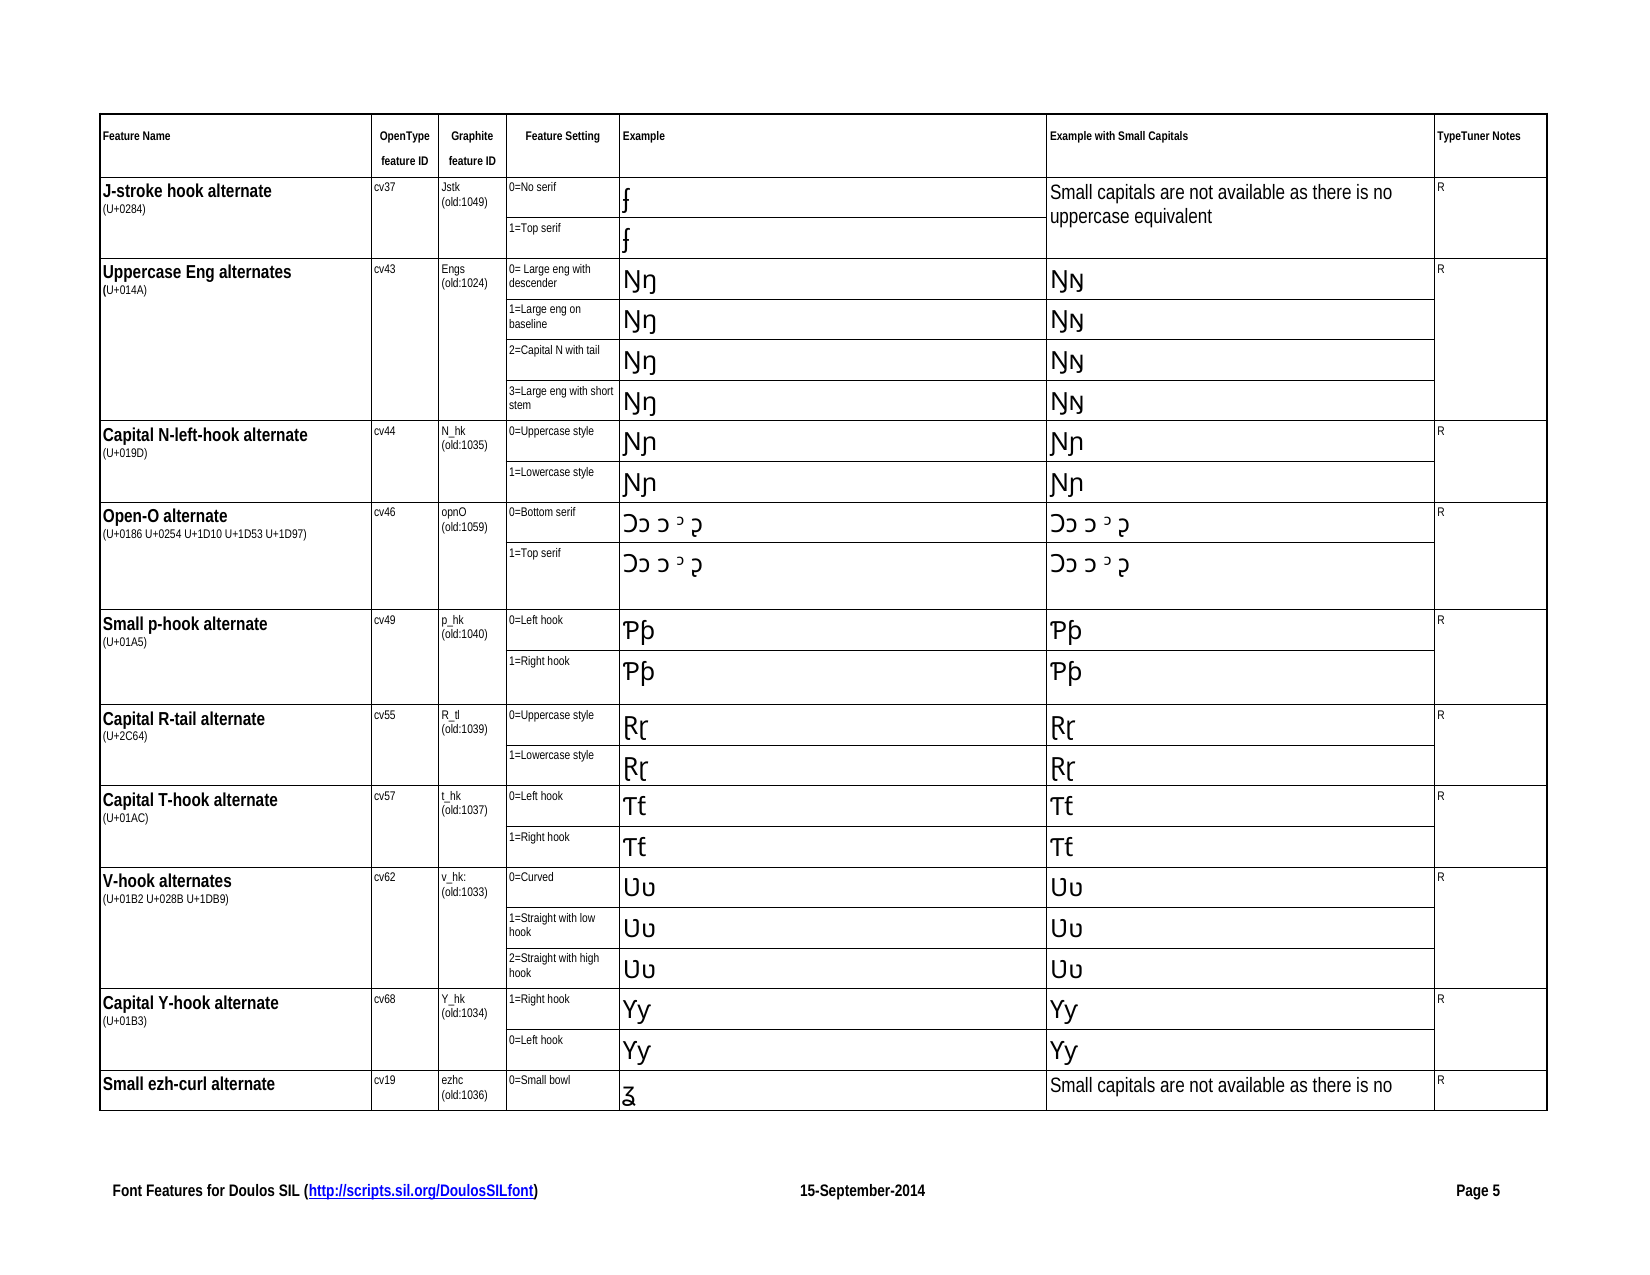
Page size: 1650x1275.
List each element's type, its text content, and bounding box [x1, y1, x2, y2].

table_cell R [1435, 178, 1546, 258]
table_cell 0=Left hook [507, 786, 619, 826]
table_cell Ƥƥ [1047, 651, 1434, 704]
table_cell Ŋŋ [620, 300, 1046, 339]
table_cell Ʋʋ [1047, 949, 1434, 988]
table_cell Jstk (old:1049) [439, 178, 506, 258]
table_cell Ŋŋ [620, 259, 1046, 298]
table_cell R [1435, 1071, 1546, 1110]
table_cell Small p-hook alternate (U+01A5) [101, 610, 371, 704]
table_cell ezhc (old:1036) [439, 1071, 506, 1110]
table_cell R [1435, 705, 1546, 785]
table_cell 0=Bottom serif [507, 503, 619, 542]
table_cell Capital T-hook alternate (U+01AC) [101, 786, 371, 866]
table_cell 1=Straight with low hook [507, 908, 619, 948]
table_cell ʄ [620, 218, 1046, 258]
table_header Feature Name [101, 115, 371, 177]
table_cell 1=Lowercase style [507, 746, 619, 785]
table_cell R [1435, 868, 1546, 988]
table_header Graphite feature ID [439, 115, 506, 177]
table_cell cv55 [372, 705, 438, 785]
table_cell Ɲɲ [620, 462, 1046, 502]
table_cell Uppercase Eng alternates (U+014A) [101, 259, 371, 420]
table_cell Ʋʋ [620, 868, 1046, 907]
table_cell 1=Right hook [507, 989, 619, 1029]
table_header Feature Setting [507, 115, 619, 177]
table_cell Ɽɽ [620, 705, 1046, 744]
table_header Example [620, 115, 1046, 177]
table_cell Ɽɽ [1047, 746, 1434, 785]
table_cell cv49 [372, 610, 438, 704]
table_cell 2=Straight with high hook [507, 949, 619, 988]
table_cell Small capitals are not available as there is no uppercase equivalent [1047, 178, 1434, 258]
table_cell Capital N-left-hook alternate (U+019D) [101, 421, 371, 502]
table_cell 1=Large eng on baseline [507, 300, 619, 339]
table_cell cv57 [372, 786, 438, 866]
table_cell 1=Right hook [507, 651, 619, 704]
table_cell 3=Large eng with short stem [507, 381, 619, 420]
table_cell Ɲɲ [620, 421, 1046, 461]
table_cell cv43 [372, 259, 438, 420]
table_cell Ŋŋ [1047, 300, 1434, 339]
table_cell Ƴƴ [620, 989, 1046, 1029]
table_cell Ƭƭ [620, 827, 1046, 866]
table_cell Ƥƥ [620, 651, 1046, 704]
table_cell cv19 [372, 1071, 438, 1110]
table_cell 1=Right hook [507, 827, 619, 866]
table_cell R [1435, 503, 1546, 609]
table_cell 0=No serif [507, 178, 619, 217]
table_cell Ɲɲ [1047, 421, 1434, 461]
table_cell Ƭƭ [1047, 786, 1434, 826]
table_cell Ƭƭ [1047, 827, 1434, 866]
table_cell 0=Small bowl [507, 1071, 619, 1110]
table_cell N_hk (old:1035) [439, 421, 506, 502]
table_cell Capital R-tail alternate (U+2C64) [101, 705, 371, 785]
table_cell 2=Capital N with tail [507, 340, 619, 380]
table_cell Ɲɲ [1047, 462, 1434, 502]
table_cell opnO (old:1059) [439, 503, 506, 609]
table_cell ʄ [620, 178, 1046, 217]
table_cell Ƴƴ [1047, 989, 1434, 1029]
table_cell ʓ [620, 1071, 1046, 1110]
table_cell Ʋʋ [1047, 868, 1434, 907]
table_cell Ʋʋ [620, 908, 1046, 948]
table_header TypeTuner Notes [1435, 115, 1546, 177]
table_cell R [1435, 421, 1546, 502]
table_cell Small ezh-curl alternate [101, 1071, 371, 1110]
table_cell R [1435, 610, 1546, 704]
table_cell Ʋʋ [620, 949, 1046, 988]
table_cell Capital Y-hook alternate (U+01B3) [101, 989, 371, 1069]
table_cell Ƥƥ [620, 610, 1046, 650]
table_cell R_tl (old:1039) [439, 705, 506, 785]
table_cell Ŋŋ [1047, 259, 1434, 298]
table_cell Ɽɽ [620, 746, 1046, 785]
table_cell Ƴƴ [620, 1030, 1046, 1069]
table_cell t_hk (old:1037) [439, 786, 506, 866]
table_cell Ƴƴ [1047, 1030, 1434, 1069]
table_cell Ɔɔ ᴐ ᵓ ᶗ [620, 503, 1046, 542]
table_cell Ŋŋ [1047, 381, 1434, 420]
table_cell 1=Lowercase style [507, 462, 619, 502]
table_cell cv62 [372, 868, 438, 988]
table_cell cv44 [372, 421, 438, 502]
table_cell Ŋŋ [620, 381, 1046, 420]
table_cell Ƥƥ [1047, 610, 1434, 650]
table_cell R [1435, 989, 1546, 1069]
table_cell Ʋʋ [1047, 908, 1434, 948]
table_cell 0= Large eng with descender [507, 259, 619, 298]
table_cell 1=Top serif [507, 543, 619, 609]
table_cell Open-O alternate (U+0186 U+0254 U+1D10 U+1D53 U+1D97) [101, 503, 371, 609]
table_cell Small capitals are not available as there is no [1047, 1071, 1434, 1110]
table_header OpenType feature ID [372, 115, 438, 177]
table_cell Ŋŋ [620, 340, 1046, 380]
table_cell 0=Left hook [507, 1030, 619, 1069]
table_cell Ƭƭ [620, 786, 1046, 826]
table_cell R [1435, 786, 1546, 866]
table_cell 0=Uppercase style [507, 705, 619, 744]
table_cell R [1435, 259, 1546, 420]
table_cell v_hk: (old:1033) [439, 868, 506, 988]
table_cell Ɔɔ ᴐ ᵓ ᶗ [1047, 543, 1434, 609]
table_cell 0=Curved [507, 868, 619, 907]
table_cell cv37 [372, 178, 438, 258]
table_cell 0=Left hook [507, 610, 619, 650]
table_cell Engs (old:1024) [439, 259, 506, 420]
table_cell p_hk (old:1040) [439, 610, 506, 704]
table_cell V-hook alternates (U+01B2 U+028B U+1DB9) [101, 868, 371, 988]
table_header Example with Small Capitals [1047, 115, 1434, 177]
table_cell Y_hk (old:1034) [439, 989, 506, 1069]
table_cell cv46 [372, 503, 438, 609]
table_cell Ɽɽ [1047, 705, 1434, 744]
table_cell Ɔɔ ᴐ ᵓ ᶗ [1047, 503, 1434, 542]
table_cell J-stroke hook alternate (U+0284) [101, 178, 371, 258]
table_cell Ɔɔ ᴐ ᵓ ᶗ [620, 543, 1046, 609]
table_cell 0=Uppercase style [507, 421, 619, 461]
table_cell cv68 [372, 989, 438, 1069]
table_cell 1=Top serif [507, 218, 619, 258]
table_cell Ŋŋ [1047, 340, 1434, 380]
